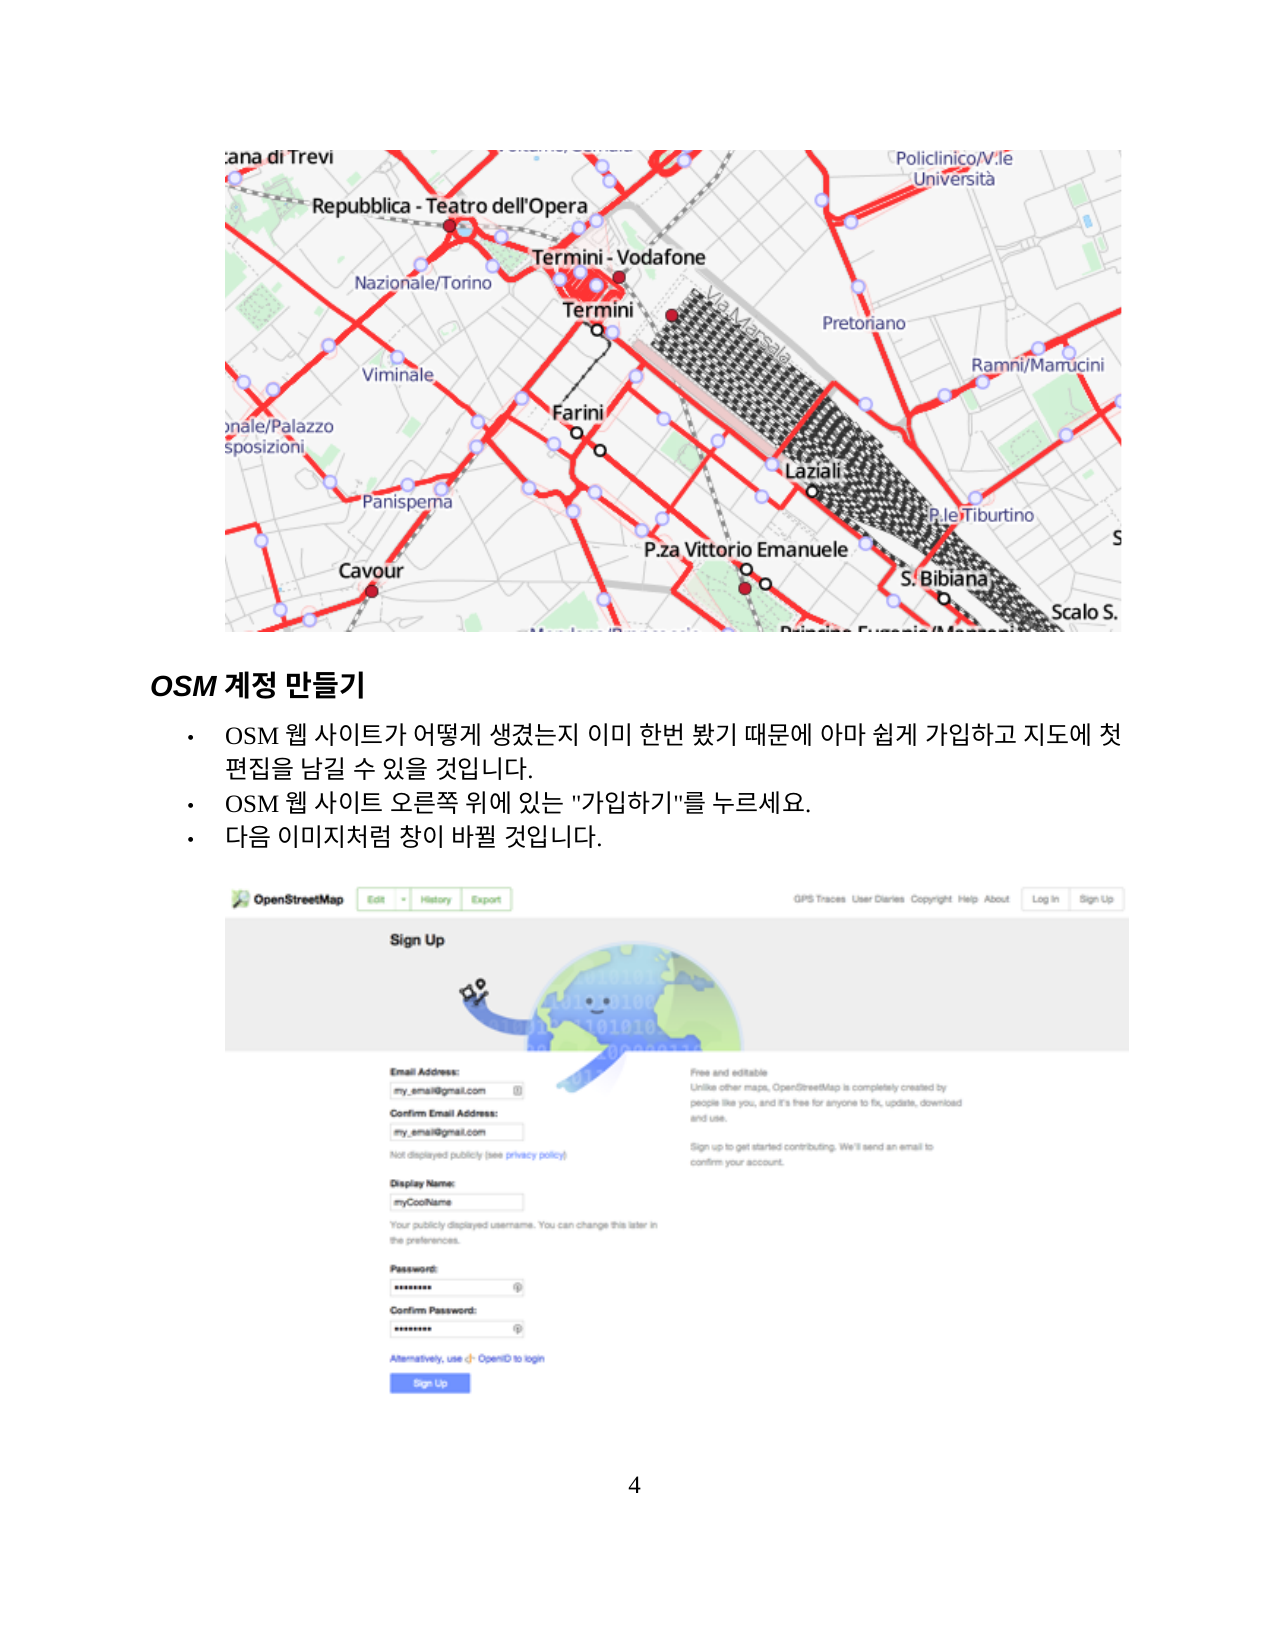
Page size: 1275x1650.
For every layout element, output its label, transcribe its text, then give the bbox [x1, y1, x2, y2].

picture [225, 150, 1122, 632]
list OSM 웹 사이트가 어떻게 생겼는지 이미 한번 봤기 때문에 아마 쉽게 가입하고 지도에 첫 편집을 남길 수 있을 것입니다. [187, 717, 1125, 786]
subtitle OSM 계정 만들기 [150, 665, 1125, 705]
list OSM 웹 사이트 오른쪽 위에 있는 "가입하기"를 누르세요. [187, 786, 1125, 819]
list 다음 이미지처럼 창이 바뀔 것입니다. [187, 819, 1125, 882]
picture [225, 882, 1129, 1415]
